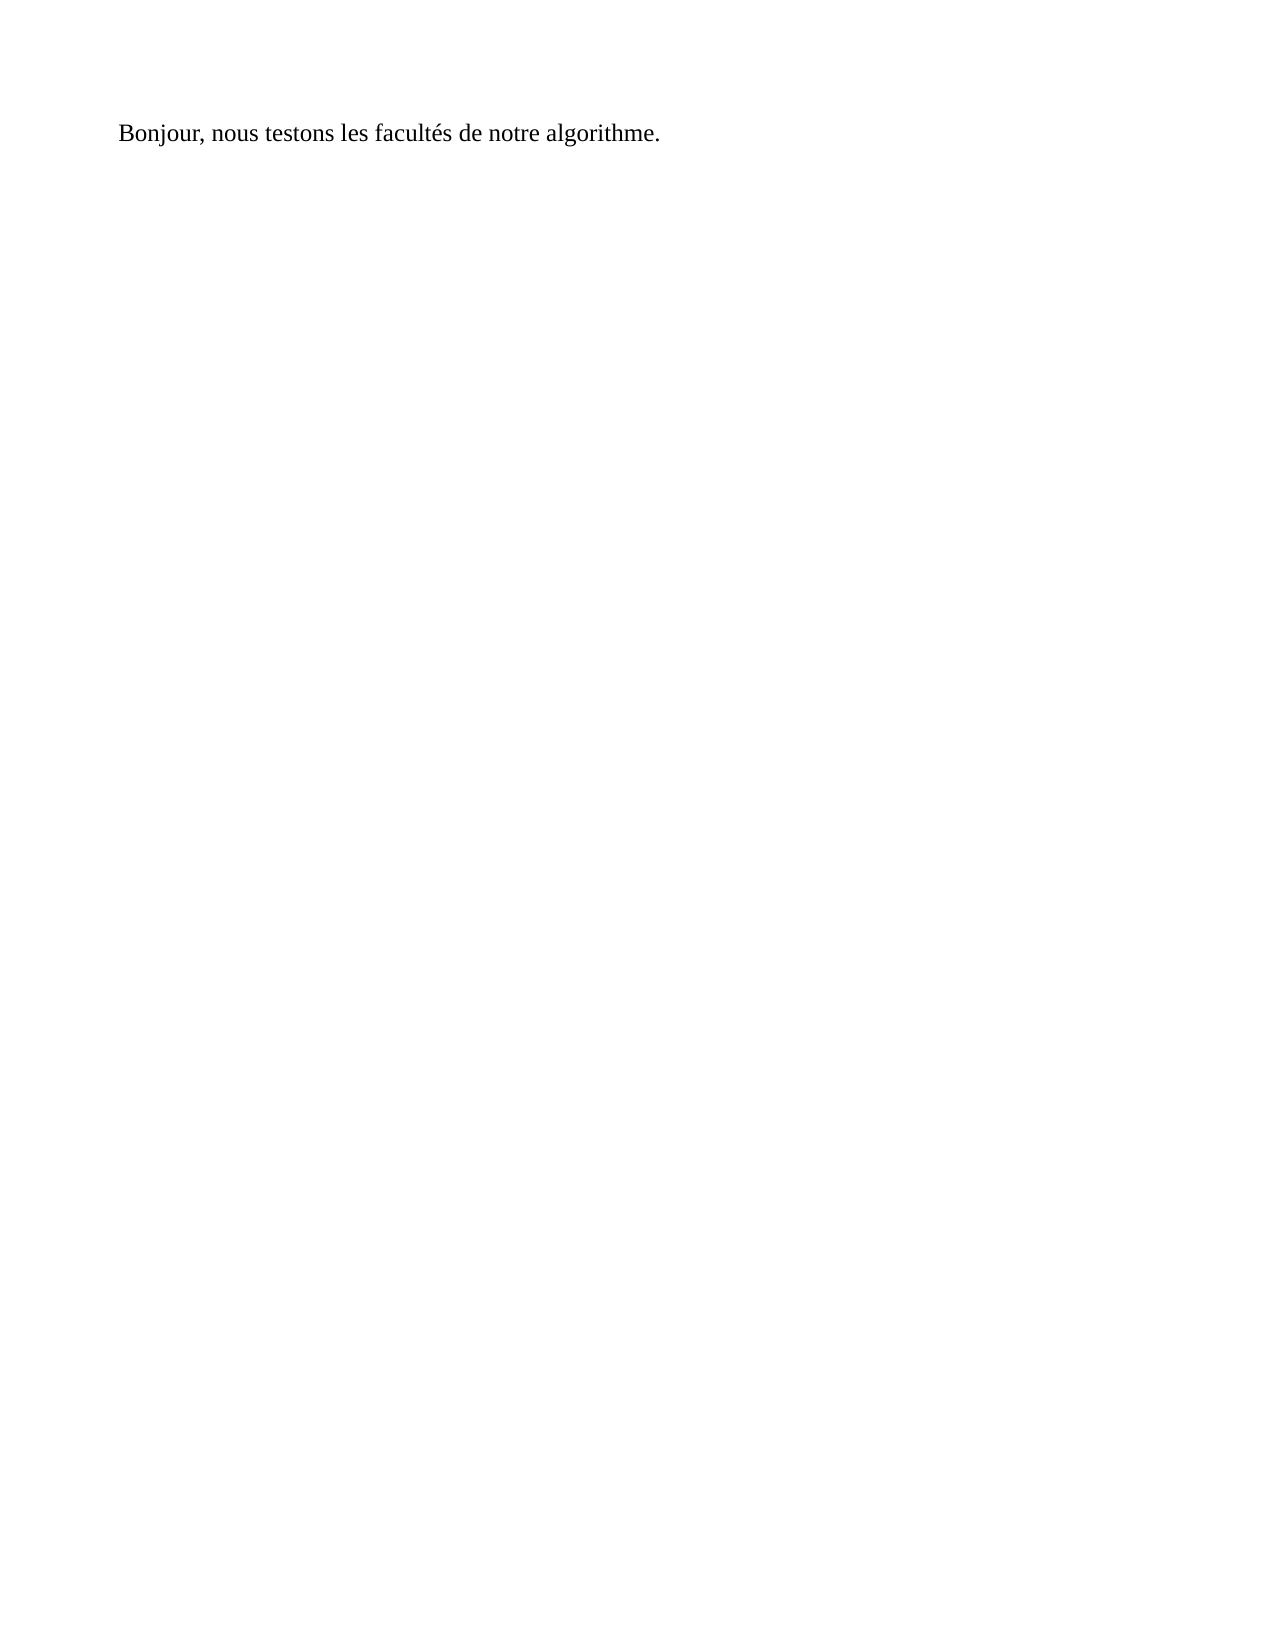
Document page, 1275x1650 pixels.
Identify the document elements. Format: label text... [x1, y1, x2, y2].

text Bonjour, nous testons les facultés de notre algorithme. [118, 118, 1157, 147]
